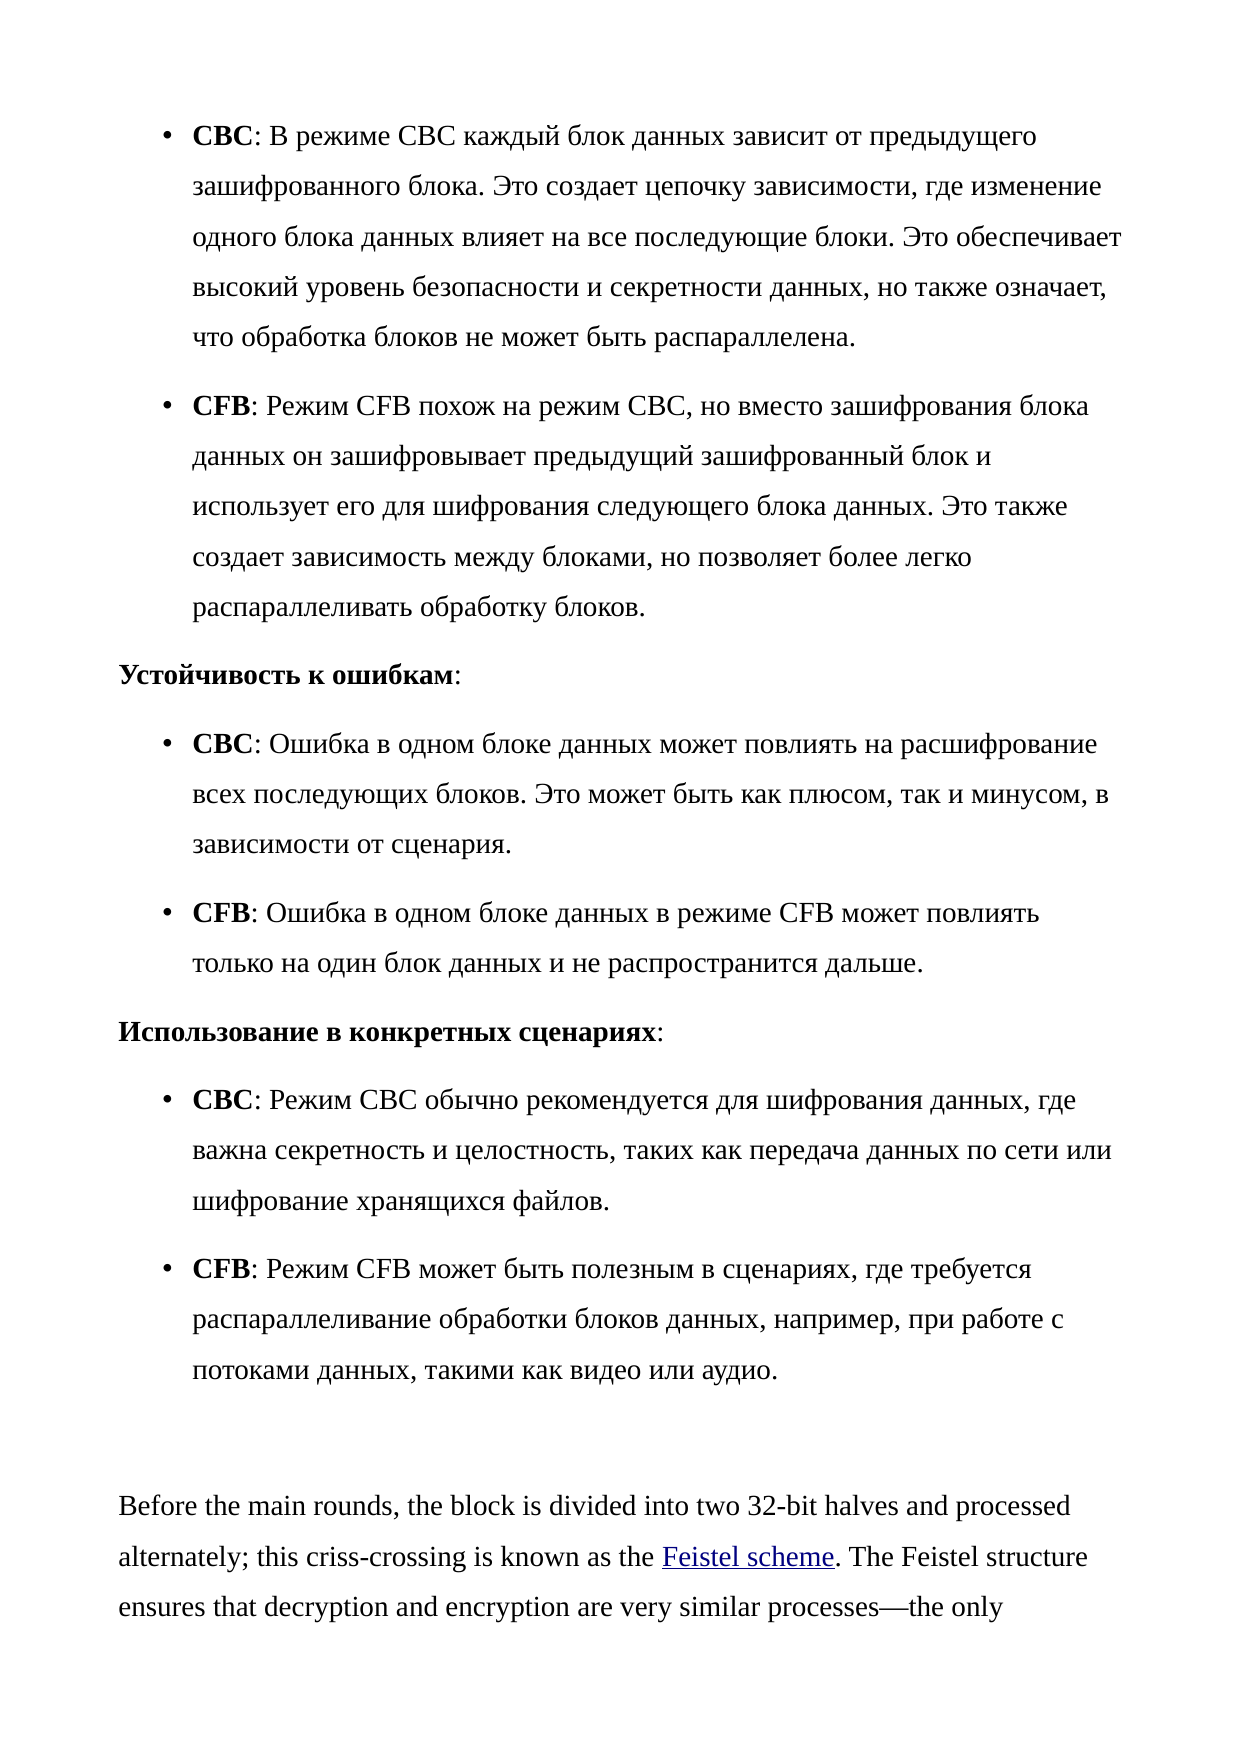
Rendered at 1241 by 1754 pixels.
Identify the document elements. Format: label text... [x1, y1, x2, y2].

list CFB: Режим CFB может быть полезным в сценариях, где требуется распараллеливание обработки блоков данных, например, при работе с потоками данных, такими как видео или аудио. [162, 1251, 1122, 1385]
list CBC: В режиме CBC каждый блок данных зависит от предыдущего зашифрованного блока. Это создает цепочку зависимости, где изменение одного блока данных влияет на все последующие блоки. Это обеспечивает высокий уровень безопасности и секретности данных, но также означает, что обработка блоков не может быть распараллелена. [162, 118, 1122, 353]
list CFB: Режим CFB похож на режим CBC, но вместо зашифрования блока данных он зашифровывает предыдущий зашифрованный блок и использует его для шифрования следующего блока данных. Это также создает зависимость между блоками, но позволяет более легко распараллеливать обработку блоков. [162, 388, 1122, 623]
text Устойчивость к ошибкам: [118, 657, 1122, 691]
list CBC: Режим CBC обычно рекомендуется для шифрования данных, где важна секретность и целостность, таких как передача данных по сети или шифрование хранящихся файлов. [162, 1082, 1122, 1216]
list CBC: Ошибка в одном блоке данных может повлиять на расшифрование всех последующих блоков. Это может быть как плюсом, так и минусом, в зависимости от сценария. [162, 726, 1122, 860]
list CFB: Ошибка в одном блоке данных в режиме CFB может повлиять только на один блок данных и не распространится дальше. [162, 895, 1122, 979]
text Использование в конкретных сценариях: [118, 1014, 1122, 1047]
text Before the main rounds, the block is divided into two 32-bit halves and processed alternately; this criss-crossing is known as the Feistel scheme. The Feistel structure ensures that decryption and encryption are very similar processes—the only [118, 1488, 1122, 1623]
